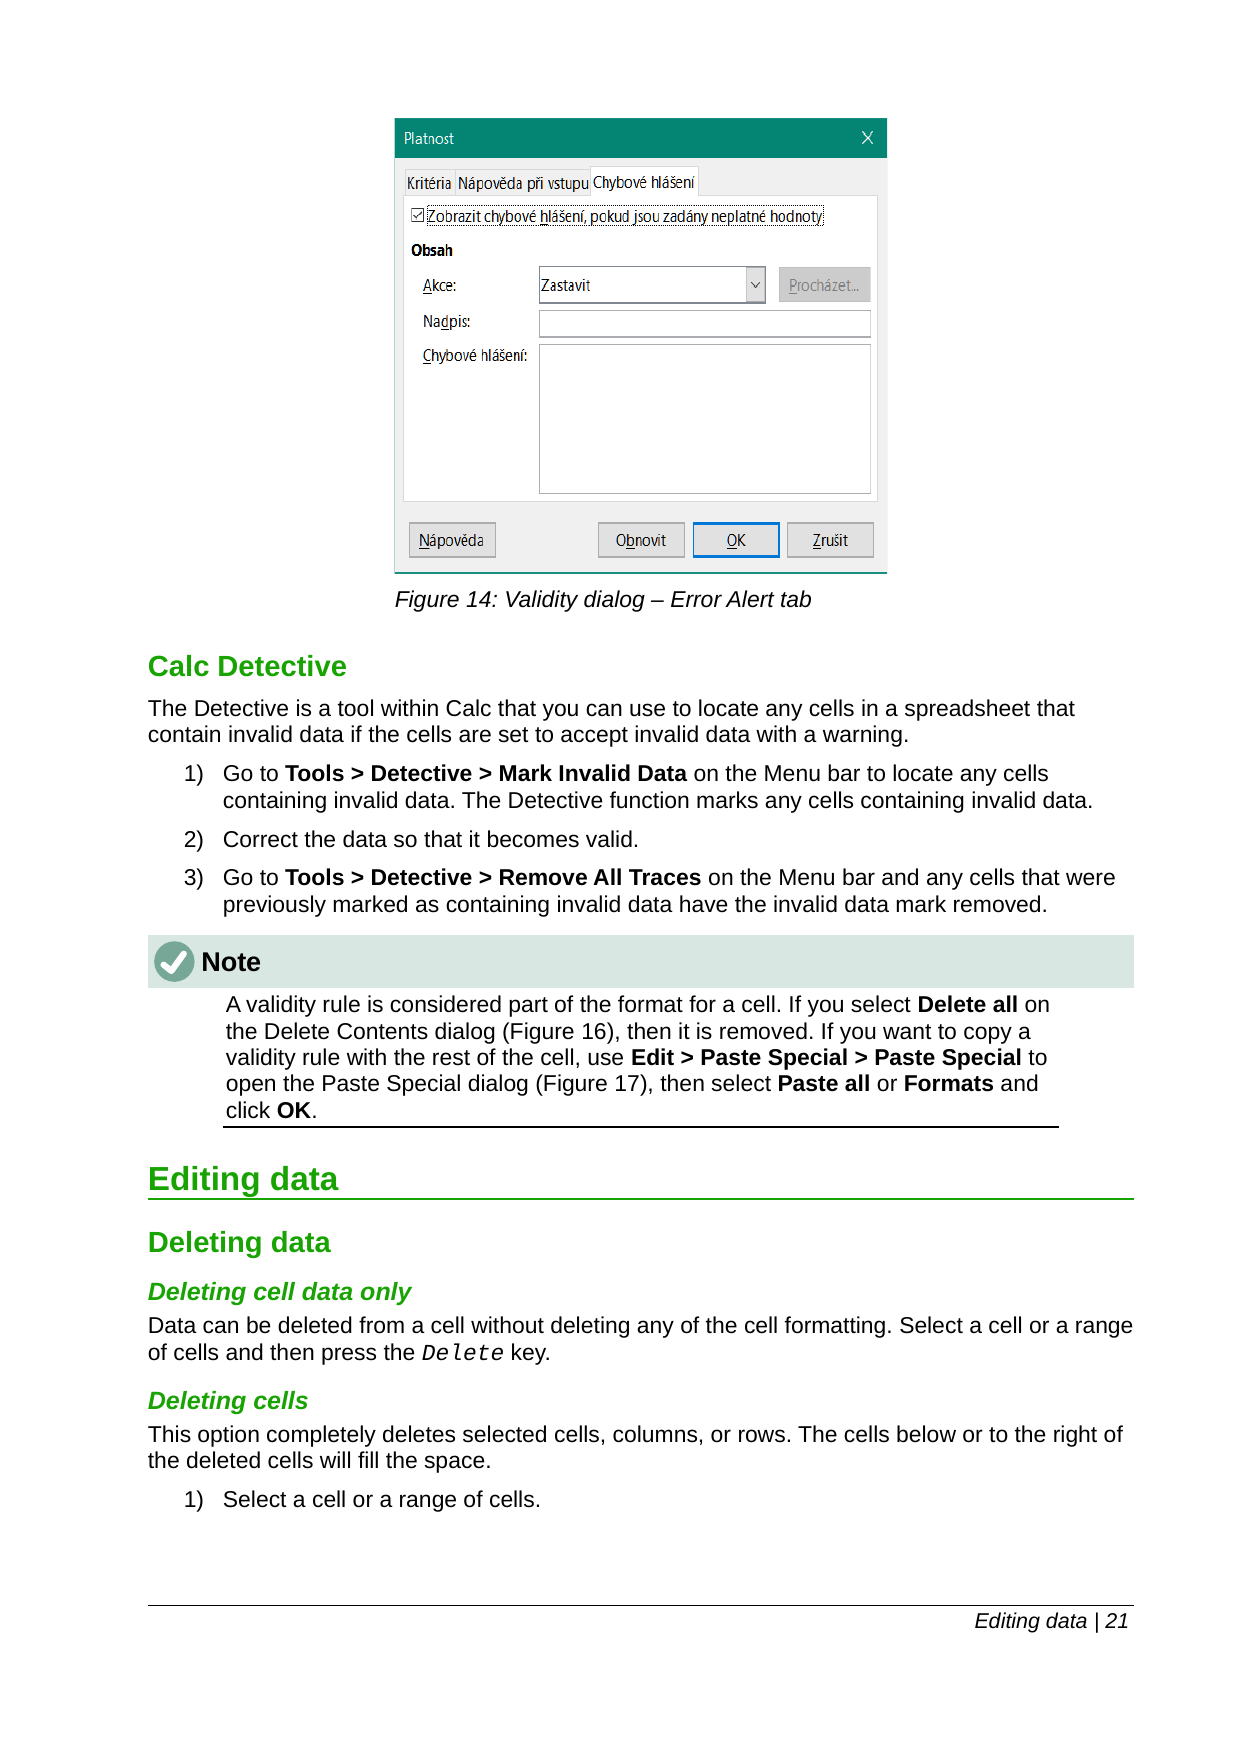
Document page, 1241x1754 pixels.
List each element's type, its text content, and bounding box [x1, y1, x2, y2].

list Correct the data so that it becomes valid. [204, 826, 1134, 852]
subtitle Editing data [148, 1159, 1134, 1198]
subtitle Note [148, 935, 1134, 988]
subtitle Calc Detective [148, 649, 1134, 683]
text This option completely deletes selected cells, columns, or rows. The cells below or to the right of the deleted cells will fill the space. [148, 1421, 1134, 1473]
subtitle Deleting cell data only [148, 1277, 1134, 1306]
picture [394, 118, 888, 574]
text A validity rule is considered part of the format for a cell. If you select Delete all on the Delete Contents dialog (Figure 16), then it is removed. If you want to copy a validity rule with the rest of the cell, use Edit > Paste Special > Paste Special to open the Paste Special dialog (Figure 17), then select Paste all or Formats and click OK. [223, 988, 1059, 1126]
list Go to Tools > Detective > Remove All Traces on the Menu bar and any cells that were previously marked as containing invalid data have the invalid data mark removed. [204, 864, 1134, 917]
text Data can be deleted from a cell without deleting any of the cell formatting. Select a cell or a range of cells and then press the Delete key. [148, 1312, 1134, 1367]
text Figure 14: Validity dialog – Error Alert tab [394, 586, 887, 612]
list Go to Tools > Detective > Mark Invalid Data on the Menu bar to locate any cells containing invalid data. The Detective function marks any cells containing invalid data. [204, 760, 1134, 813]
subtitle Deleting cells [148, 1386, 1134, 1414]
list Select a cell or a range of cells. [204, 1486, 1134, 1512]
text The Detective is a tool within Calc that you can use to locate any cells in a spreadsheet that contain invalid data if the cells are set to accept invalid data with a warning. [148, 695, 1134, 748]
subtitle Deleting data [148, 1225, 1134, 1258]
